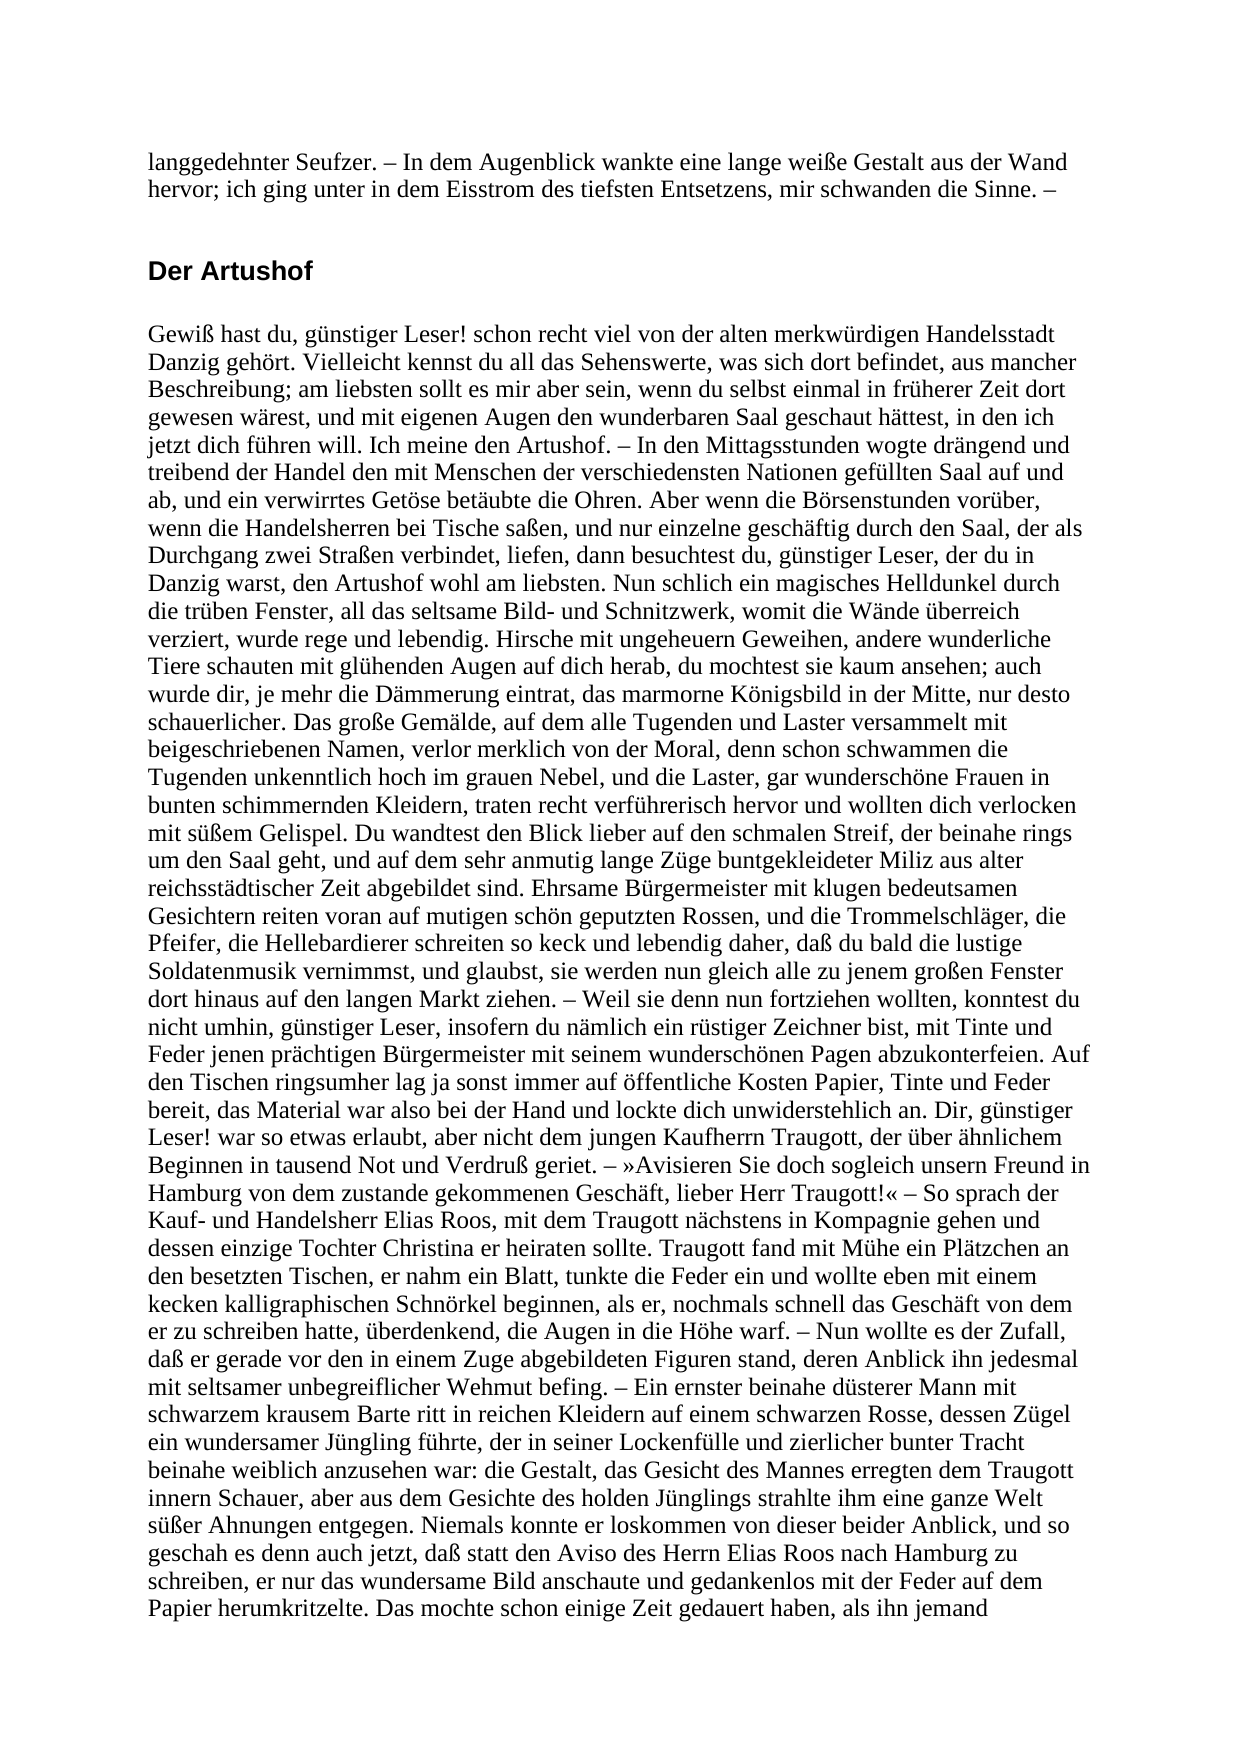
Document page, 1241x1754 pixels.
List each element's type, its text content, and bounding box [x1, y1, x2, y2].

text Gewiß hast du, günstiger Leser! schon recht viel von der alten merkwürdigen Handelsstadt Danzig gehört. Vielleicht kennst du all das Sehenswerte, was sich dort befindet, aus mancher Beschreibung; am liebsten sollt es mir aber sein, wenn du selbst einmal in früherer Zeit dort gewesen wärest, und mit eigenen Augen den wunderbaren Saal geschaut hättest, in den ich jetzt dich führen will. Ich meine den Artushof. – In den Mittagsstunden wogte drängend und treibend der Handel den mit Menschen der verschiedensten Nationen gefüllten Saal auf und ab, und ein verwirrtes Getöse betäubte die Ohren. Aber wenn die Börsenstunden vorüber, wenn die Handelsherren bei Tische saßen, und nur einzelne geschäftig durch den Saal, der als Durchgang zwei Straßen verbindet, liefen, dann besuchtest du, günstiger Leser, der du in Danzig warst, den Artushof wohl am liebsten. Nun schlich ein magisches Helldunkel durch die trüben Fenster, all das seltsame Bild- und Schnitzwerk, womit die Wände überreich verziert, wurde rege und lebendig. Hirsche mit ungeheuern Geweihen, andere wunderliche Tiere schauten mit glühenden Augen auf dich herab, du mochtest sie kaum ansehen; auch wurde dir, je mehr die Dämmerung eintrat, das marmorne Königsbild in der Mitte, nur desto schauerlicher. Das große Gemälde, auf dem alle Tugenden und Laster versammelt mit beigeschriebenen Namen, verlor merklich von der Moral, denn schon schwammen die Tugenden unkenntlich hoch im grauen Nebel, und die Laster, gar wunderschöne Frauen in bunten schimmernden Kleidern, traten recht verführerisch hervor und wollten dich verlocken mit süßem Gelispel. Du wandtest den Blick lieber auf den schmalen Streif, der beinahe rings um den Saal geht, und auf dem sehr anmutig lange Züge buntgekleideter Miliz aus alter reichsstädtischer Zeit abgebildet sind. Ehrsame Bürgermeister mit klugen bedeutsamen Gesichtern reiten voran auf mutigen schön geputzten Rossen, und die Trommelschläger, die Pfeifer, die Hellebardierer schreiten so keck und lebendig daher, daß du bald die lustige Soldatenmusik vernimmst, und glaubst, sie werden nun gleich alle zu jenem großen Fenster dort hinaus auf den langen Markt ziehen. – Weil sie denn nun fortziehen wollten, konntest du nicht umhin, günstiger Leser, insofern du nämlich ein rüstiger Zeichner bist, mit Tinte und Feder jenen prächtigen Bürgermeister mit seinem wunderschönen Pagen abzukonterfeien. Auf den Tischen ringsumher lag ja sonst immer auf öffentliche Kosten Papier, Tinte und Feder bereit, das Material war also bei der Hand und lockte dich unwiderstehlich an. Dir, günstiger Leser! war so etwas erlaubt, aber nicht dem jungen Kaufherrn Traugott, der über ähnlichem Beginnen in tausend Not und Verdruß geriet. – »Avisieren Sie doch sogleich unsern Freund in Hamburg von dem zustande gekommenen Geschäft, lieber Herr Traugott!« – So sprach der Kauf- und Handelsherr Elias Roos, mit dem Traugott nächstens in Kompagnie gehen und dessen einzige Tochter Christina er heiraten sollte. Traugott fand mit Mühe ein Plätzchen an den besetzten Tischen, er nahm ein Blatt, tunkte die Feder ein und wollte eben mit einem kecken kalligraphischen Schnörkel beginnen, als er, nochmals schnell das Geschäft von dem er zu schreiben hatte, überdenkend, die Augen in die Höhe warf. – Nun wollte es der Zufall, daß er gerade vor den in einem Zuge abgebildeten Figuren stand, deren Anblick ihn jedesmal mit seltsamer unbegreiflicher Wehmut befing. – Ein ernster beinahe düsterer Mann mit schwarzem krausem Barte ritt in reichen Kleidern auf einem schwarzen Rosse, dessen Zügel ein wundersamer Jüngling führte, der in seiner Lockenfülle und zierlicher bunter Tracht beinahe weiblich anzusehen war: die Gestalt, das Gesicht des Mannes erregten dem Traugott innern Schauer, aber aus dem Gesichte des holden Jünglings strahlte ihm eine ganze Welt süßer Ahnungen entgegen. Niemals konnte er loskommen von dieser beider Anblick, und so geschah es denn auch jetzt, daß statt den Aviso des Herrn Elias Roos nach Hamburg zu schreiben, er nur das wundersame Bild anschaute und gedankenlos mit der Feder auf dem Papier herumkritzelte. Das mochte schon einige Zeit gedauert haben, als ihn jemand [148, 320, 1092, 1622]
text langgedehnter Seufzer. – In dem Augenblick wankte eine lange weiße Gestalt aus der Wand hervor; ich ging unter in dem Eisstrom des tiefsten Entsetzens, mir schwanden die Sinne. – [148, 148, 1092, 203]
subtitle Der Artushof [148, 256, 1092, 286]
